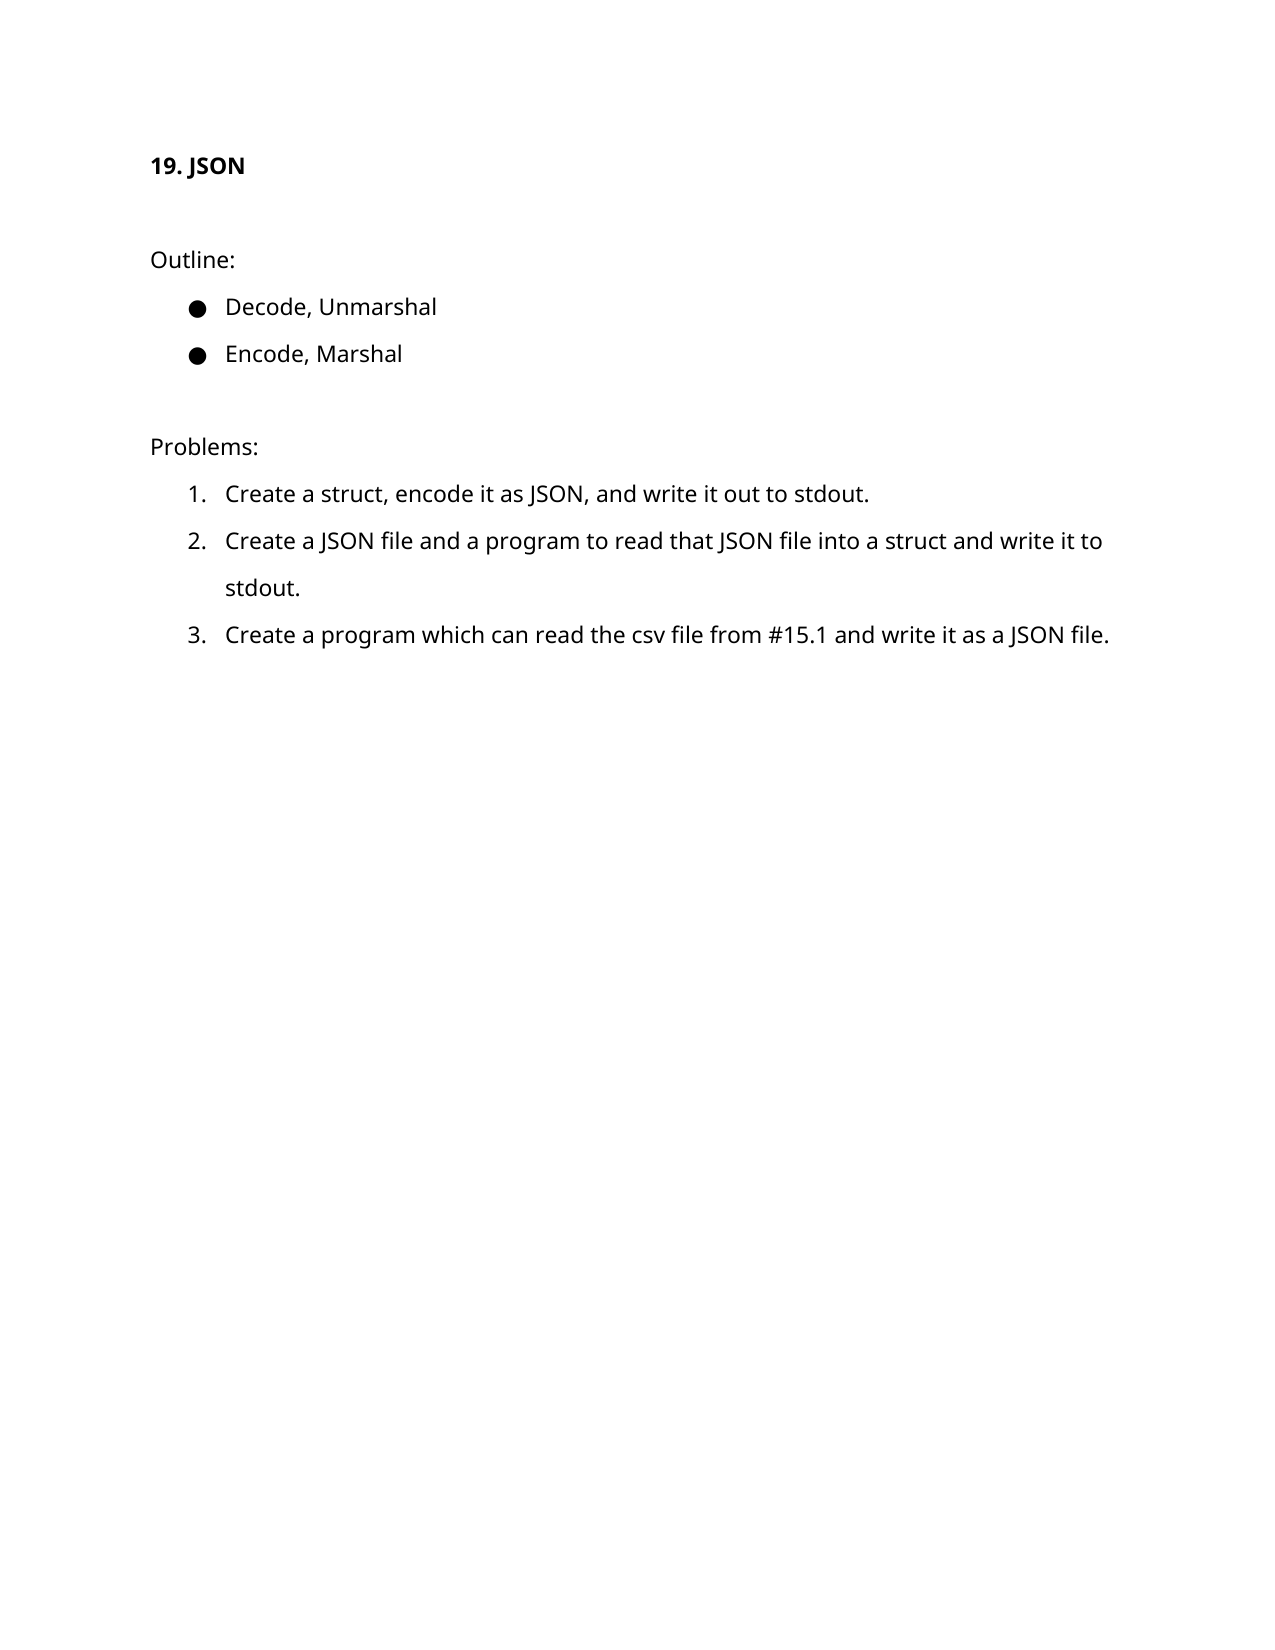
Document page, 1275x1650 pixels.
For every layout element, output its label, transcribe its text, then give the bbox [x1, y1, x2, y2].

text Outline: [150, 244, 1125, 275]
list Create a struct, encode it as JSON, and write it out to stdout. [187, 478, 1125, 509]
list Decode, Unmarshal [187, 291, 1125, 322]
list Encode, Marshal [187, 337, 1125, 369]
text 19. JSON [150, 150, 1125, 181]
list Create a program which can read the csv file from #15.1 and write it as a JSON file. [187, 619, 1125, 650]
text Problems: [150, 431, 1125, 462]
list Create a JSON file and a program to read that JSON file into a struct and write it to stdout. [187, 525, 1125, 603]
